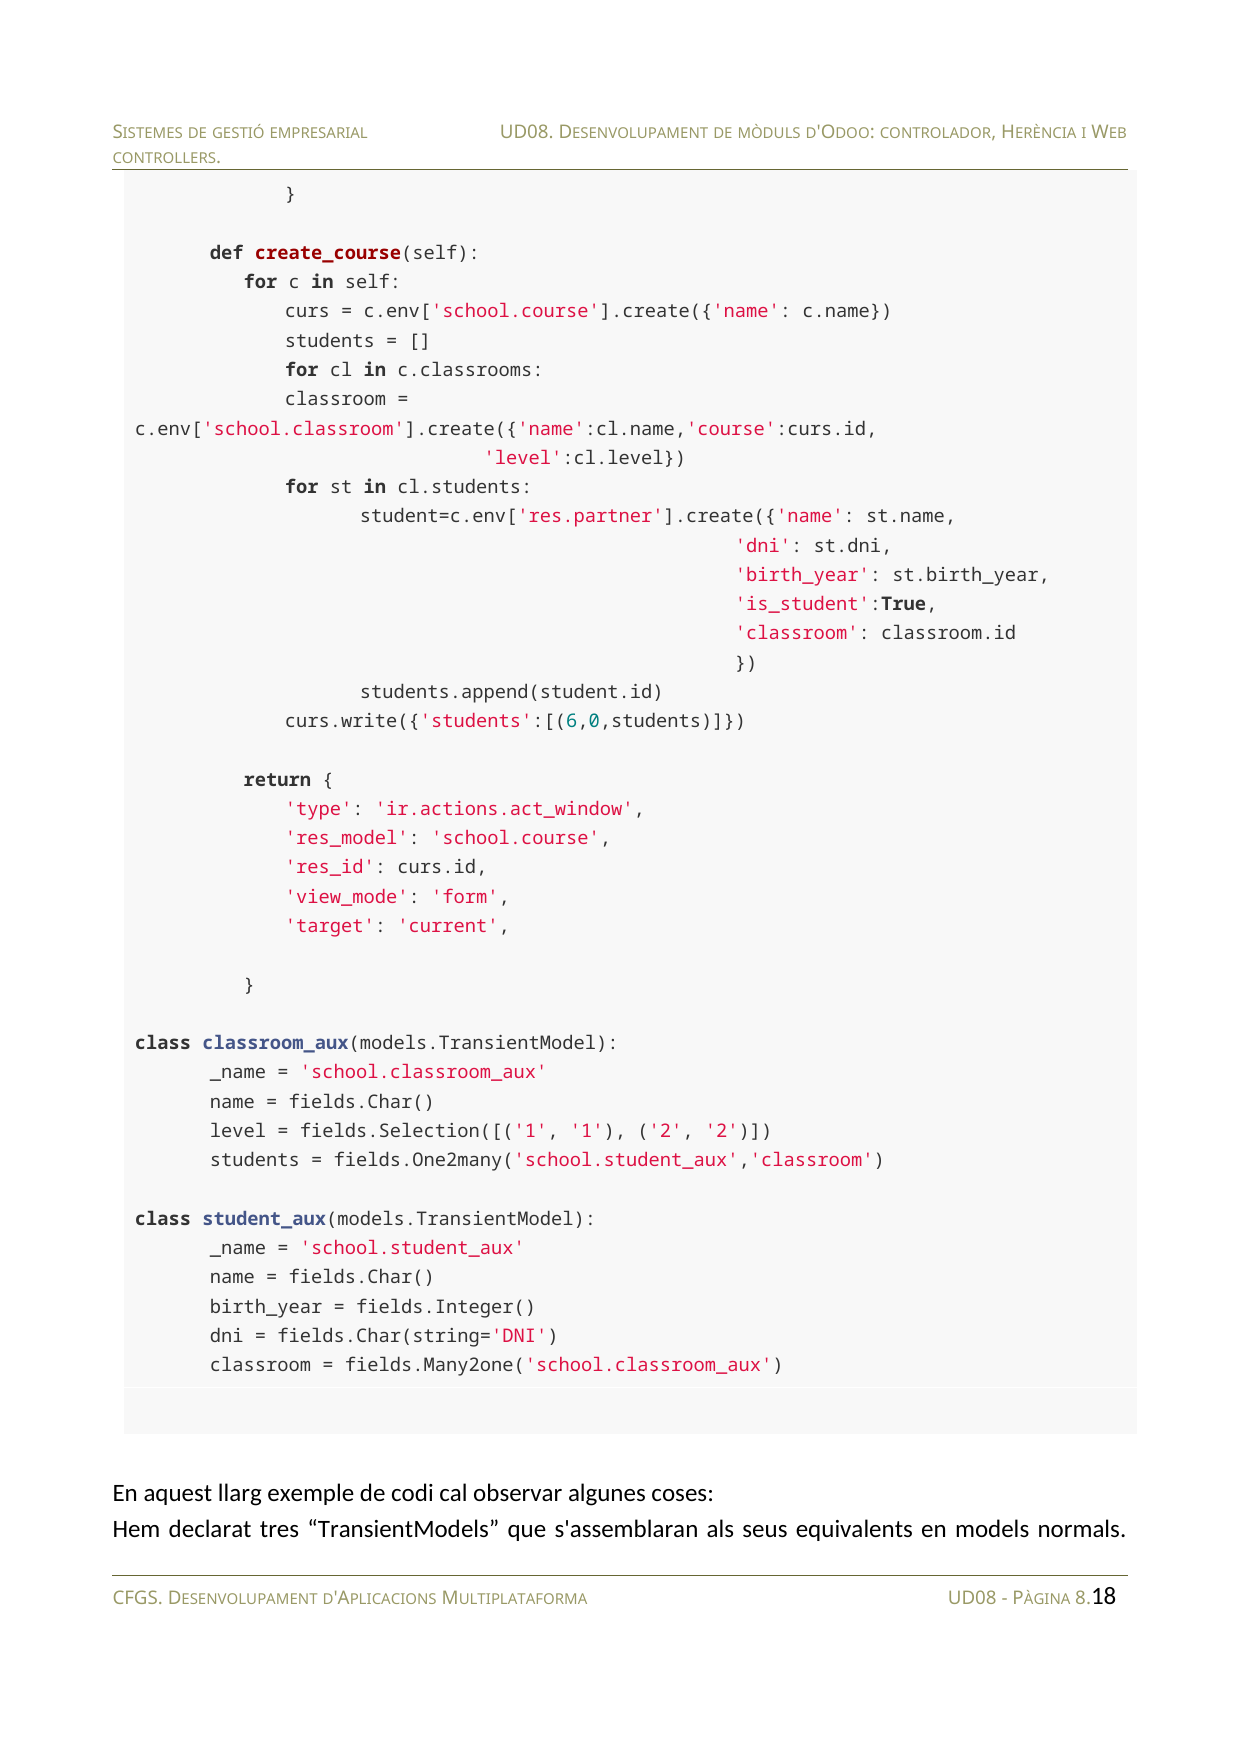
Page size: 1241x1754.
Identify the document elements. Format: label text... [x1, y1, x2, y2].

text En aquest llarg exemple de codi cal observar algunes coses: [112, 1477, 1128, 1507]
table_cell [124, 1388, 1137, 1434]
text Hem declarat tres “TransientModels” que s'assemblaran als seus equivalents en models normals. [112, 1514, 1128, 1544]
table_header } def create_course(self): for c in self: curs = c.env['school.course'].create({'name': c.name}) students = [] for cl in c.classrooms: classroom = c.env['school.classroom'].create({'name':cl.name,'course':curs.id, 'level':cl.level}) for st in cl.students: student=c.env['res.partner'].create({'name': st.name, 'dni': st.dni, 'birth_year': st.birth_year, 'is_student':True, 'classroom': classroom.id }) students.append(student.id) curs.write({'students':[(6,0,students)]}) return { 'type': 'ir.actions.act_window', 'res_model': 'school.course', 'res_id': curs.id, 'view_mode': 'form', 'target': 'current', } class classroom_aux(models.TransientModel): _name = 'school.classroom_aux' name = fields.Char() level = fields.Selection([('1', '1'), ('2', '2')]) students = fields.One2many('school.student_aux','classroom') class student_aux(models.TransientModel): _name = 'school.student_aux' name = fields.Char() birth_year = fields.Integer() dni = fields.Char(string='DNI') classroom = fields.Many2one('school.classroom_aux') [124, 170, 1137, 1387]
